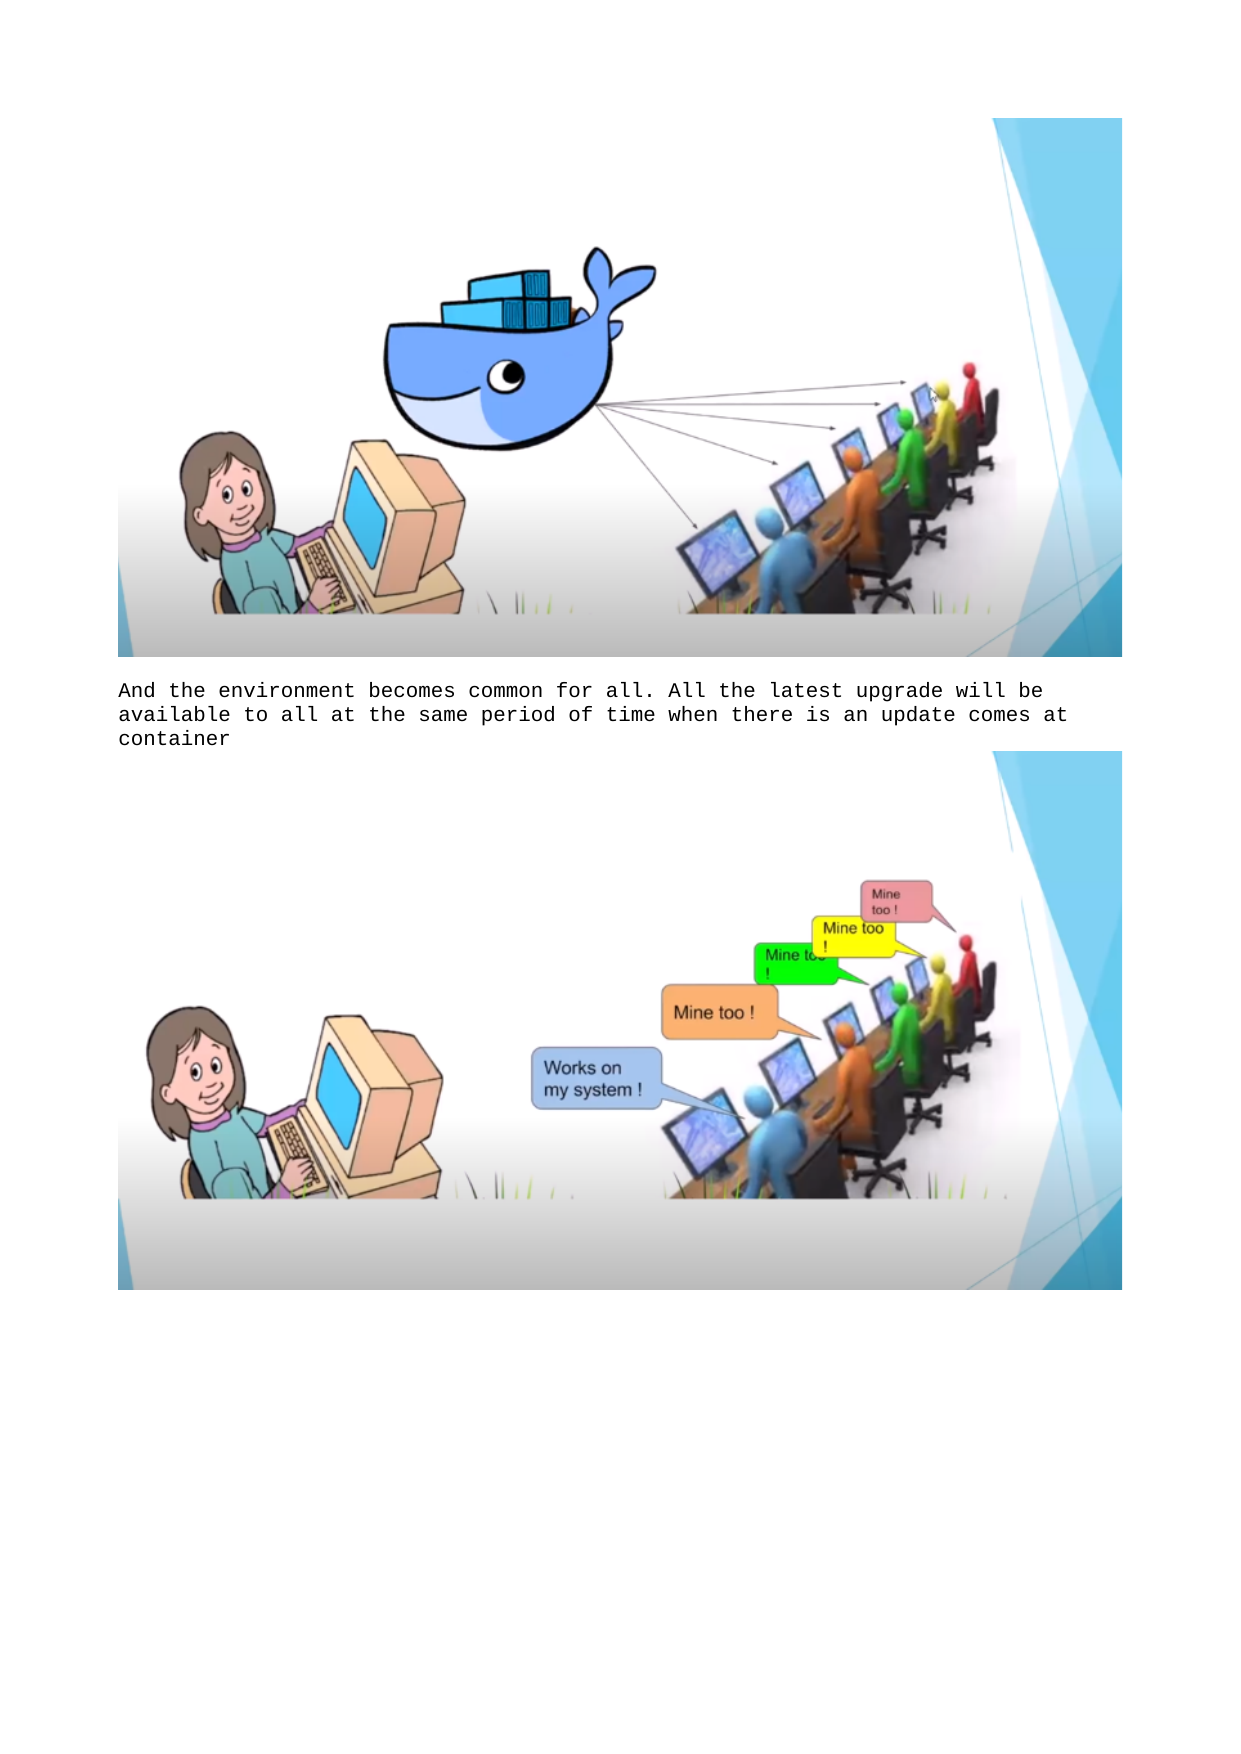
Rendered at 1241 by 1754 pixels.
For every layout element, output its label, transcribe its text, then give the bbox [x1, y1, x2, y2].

text And the environment becomes common for all. All the latest upgrade will be available to all at the same period of time when there is an update comes at container [118, 680, 1122, 751]
picture [118, 118, 1123, 657]
picture [118, 751, 1123, 1290]
